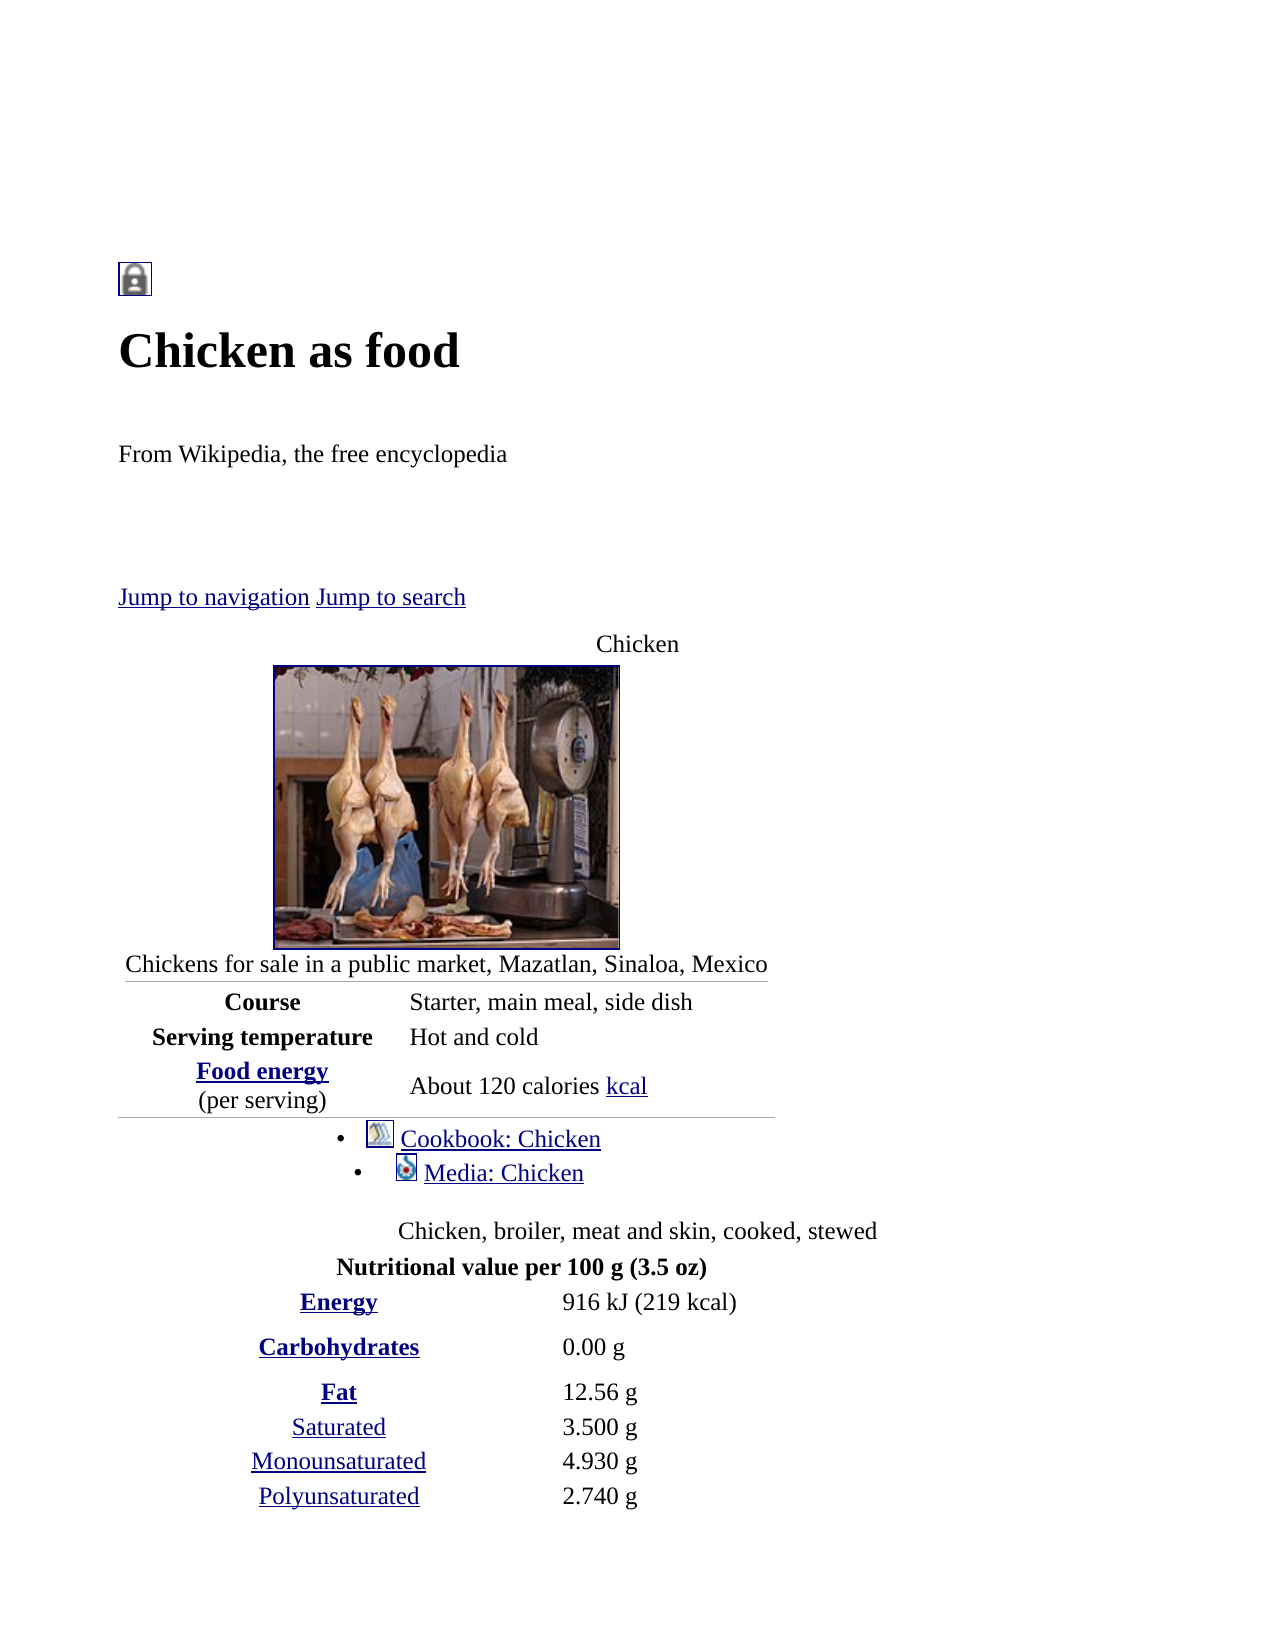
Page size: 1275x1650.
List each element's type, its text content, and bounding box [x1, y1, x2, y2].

table_cell 916 kJ (219 kcal) [559, 1284, 925, 1318]
text Chicken, broiler, meat and skin, cooked, stewed [118, 1216, 1157, 1245]
table_cell Energy [118, 1284, 559, 1318]
text From Wikipedia, the free encyclopedia [118, 439, 1157, 468]
table_cell Course [118, 984, 406, 1019]
table_header Nutritional value per 100 g (3.5 oz) [118, 1249, 925, 1284]
table_cell 0.00 g [559, 1329, 925, 1364]
table_cell Cookbook: Chicken Media: Chicken [118, 1118, 775, 1216]
table_cell Starter, main meal, side dish [406, 984, 775, 1019]
table_cell Food energy (per serving) [118, 1054, 406, 1117]
table_header Chickens for sale in a public market, Mazatlan, Sinaloa, Mexico [118, 662, 775, 984]
table_cell Hot and cold [406, 1019, 775, 1053]
table_cell Monounsaturated [118, 1444, 559, 1478]
table_cell Saturated [118, 1409, 559, 1443]
table_cell Carbohydrates [118, 1329, 559, 1364]
text Jump to navigation Jump to search [118, 582, 1157, 610]
table_cell 4.930 g [559, 1444, 925, 1478]
table_cell [118, 1364, 925, 1374]
table_cell 3.500 g [559, 1409, 925, 1443]
table_cell About 120 calories kcal [406, 1054, 775, 1117]
table_cell Fat [118, 1374, 559, 1409]
table_cell Serving temperature [118, 1019, 406, 1053]
text Chicken [118, 629, 1157, 658]
table_cell [118, 1319, 925, 1329]
picture [397, 1155, 416, 1180]
table_cell 2.740 g [559, 1478, 925, 1513]
picture [120, 263, 151, 295]
subtitle Chicken as food [118, 321, 1157, 379]
picture [368, 1121, 393, 1146]
picture [275, 667, 619, 948]
table_cell 12.56 g [559, 1374, 925, 1409]
table_cell [118, 1513, 925, 1523]
table_cell Polyunsaturated [118, 1478, 559, 1513]
